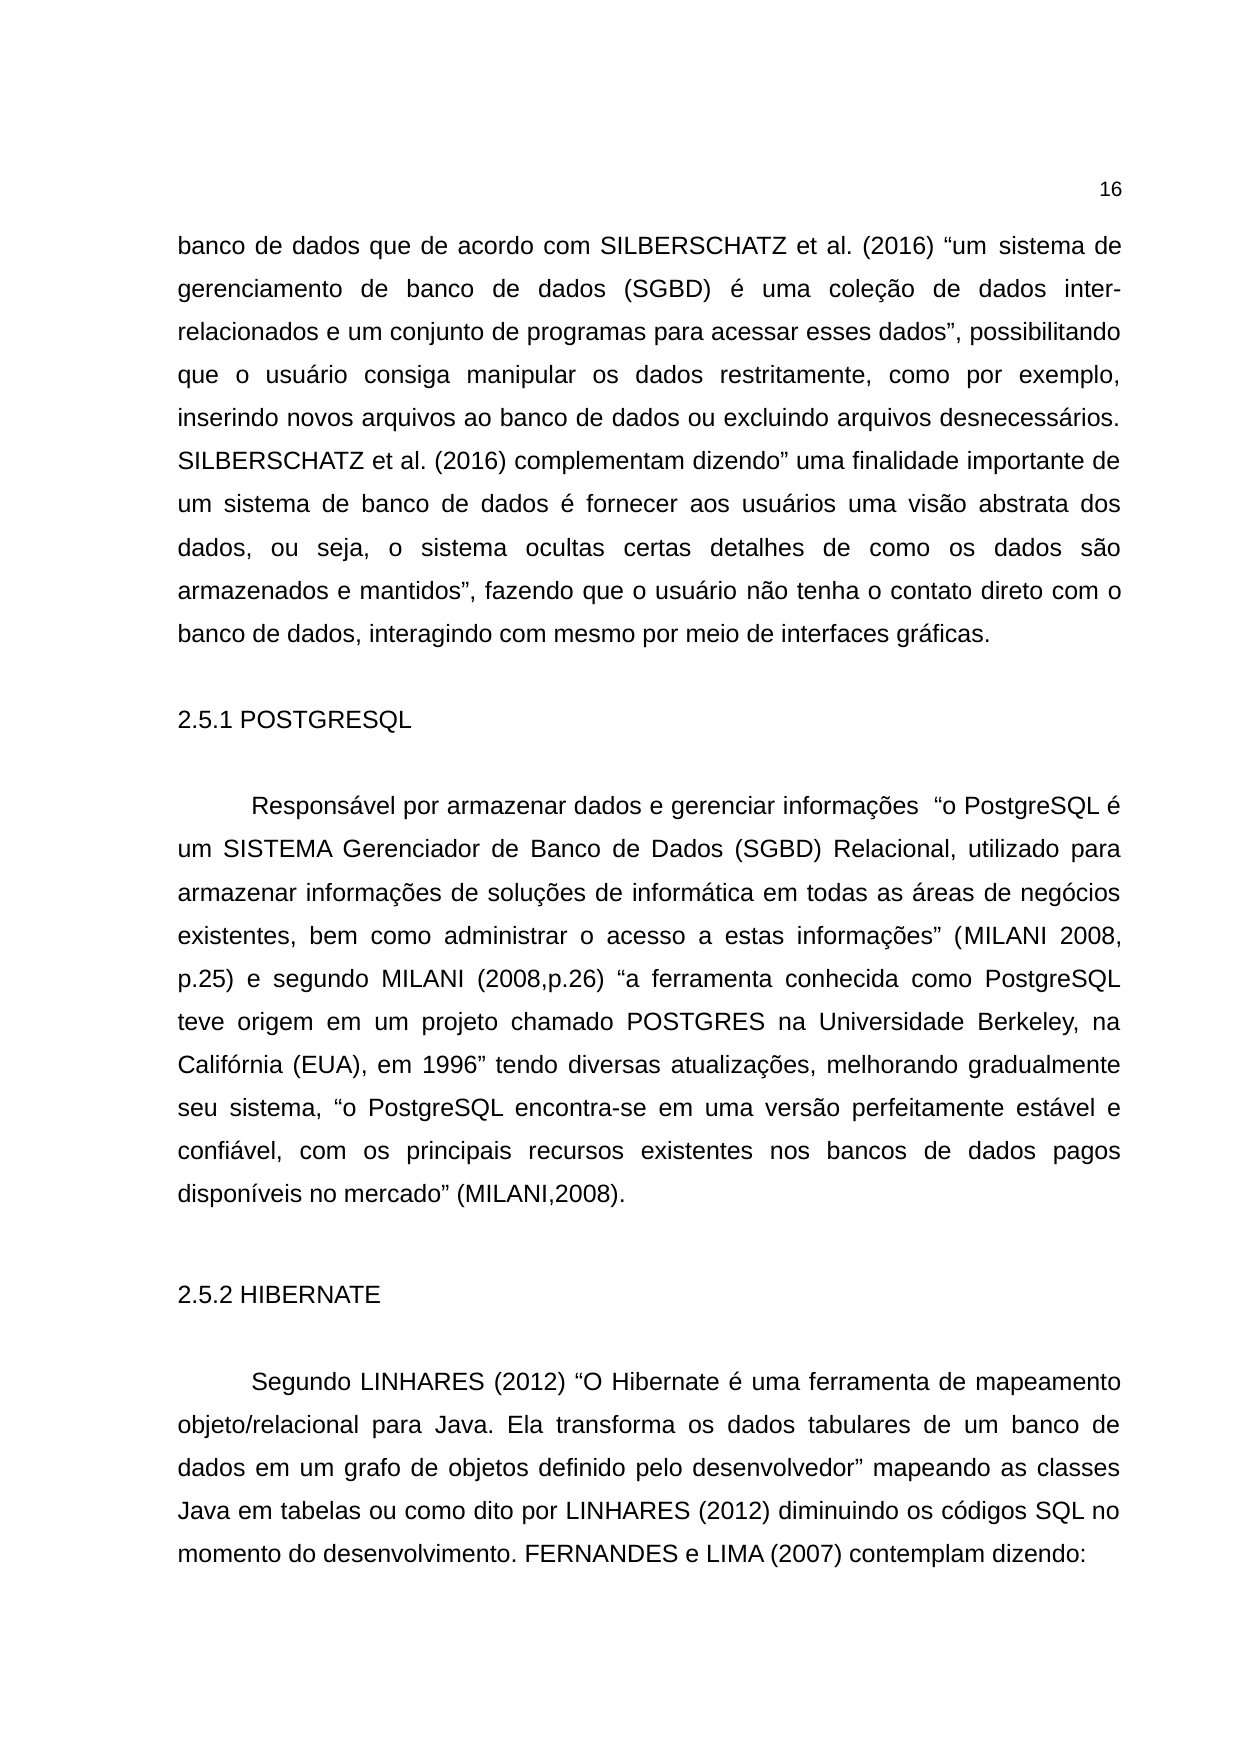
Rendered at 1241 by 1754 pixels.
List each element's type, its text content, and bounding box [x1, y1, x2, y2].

text Responsável por armazenar dados e gerenciar informações “o PostgreSQL é um SISTEMA Gerenciador de Banco de Dados (SGBD) Relacional, utilizado para armazenar informações de soluções de informática em todas as áreas de negócios existentes, bem como administrar o acesso a estas informações” (MILANI 2008, p.25) e segundo MILANI (2008,p.26) “a ferramenta conhecida como PostgreSQL teve origem em um projeto chamado POSTGRES na Universidade Berkeley, na Califórnia (EUA), em 1996” tendo diversas atualizações, melhorando gradualmente seu sistema, “o PostgreSQL encontra-se em uma versão perfeitamente estável e confiável, com os principais recursos existentes nos bancos de dados pagos disponíveis no mercado” (MILANI,2008). [177, 791, 1122, 1208]
text banco de dados que de acordo com SILBERSCHATZ et al. (2016) “um sistema de gerenciamento de banco de dados (SGBD) é uma coleção de dados inter-relacionados e um conjunto de programas para acessar esses dados”, possibilitando que o usuário consiga manipular os dados restritamente, como por exemplo, inserindo novos arquivos ao banco de dados ou excluindo arquivos desnecessários. SILBERSCHATZ et al. (2016) complementam dizendo” uma finalidade importante de um sistema de banco de dados é fornecer aos usuários uma visão abstrata dos dados, ou seja, o sistema ocultas certas detalhes de como os dados são armazenados e mantidos”, fazendo que o usuário não tenha o contato direto com o banco de dados, interagindo com mesmo por meio de interfaces gráficas. [177, 231, 1122, 647]
subtitle 2.5.1 POSTGRESQL [177, 705, 1122, 734]
subtitle 2.5.2 HIBERNATE [177, 1280, 1122, 1309]
text Segundo LINHARES (2012) “O Hibernate é uma ferramenta de mapeamento objeto/relacional para Java. Ela transforma os dados tabulares de um banco de dados em um grafo de objetos definido pelo desenvolvedor” mapeando as classes Java em tabelas ou como dito por LINHARES (2012) diminuindo os códigos SQL no momento do desenvolvimento. FERNANDES e LIMA (2007) contemplam dizendo: [177, 1366, 1122, 1568]
